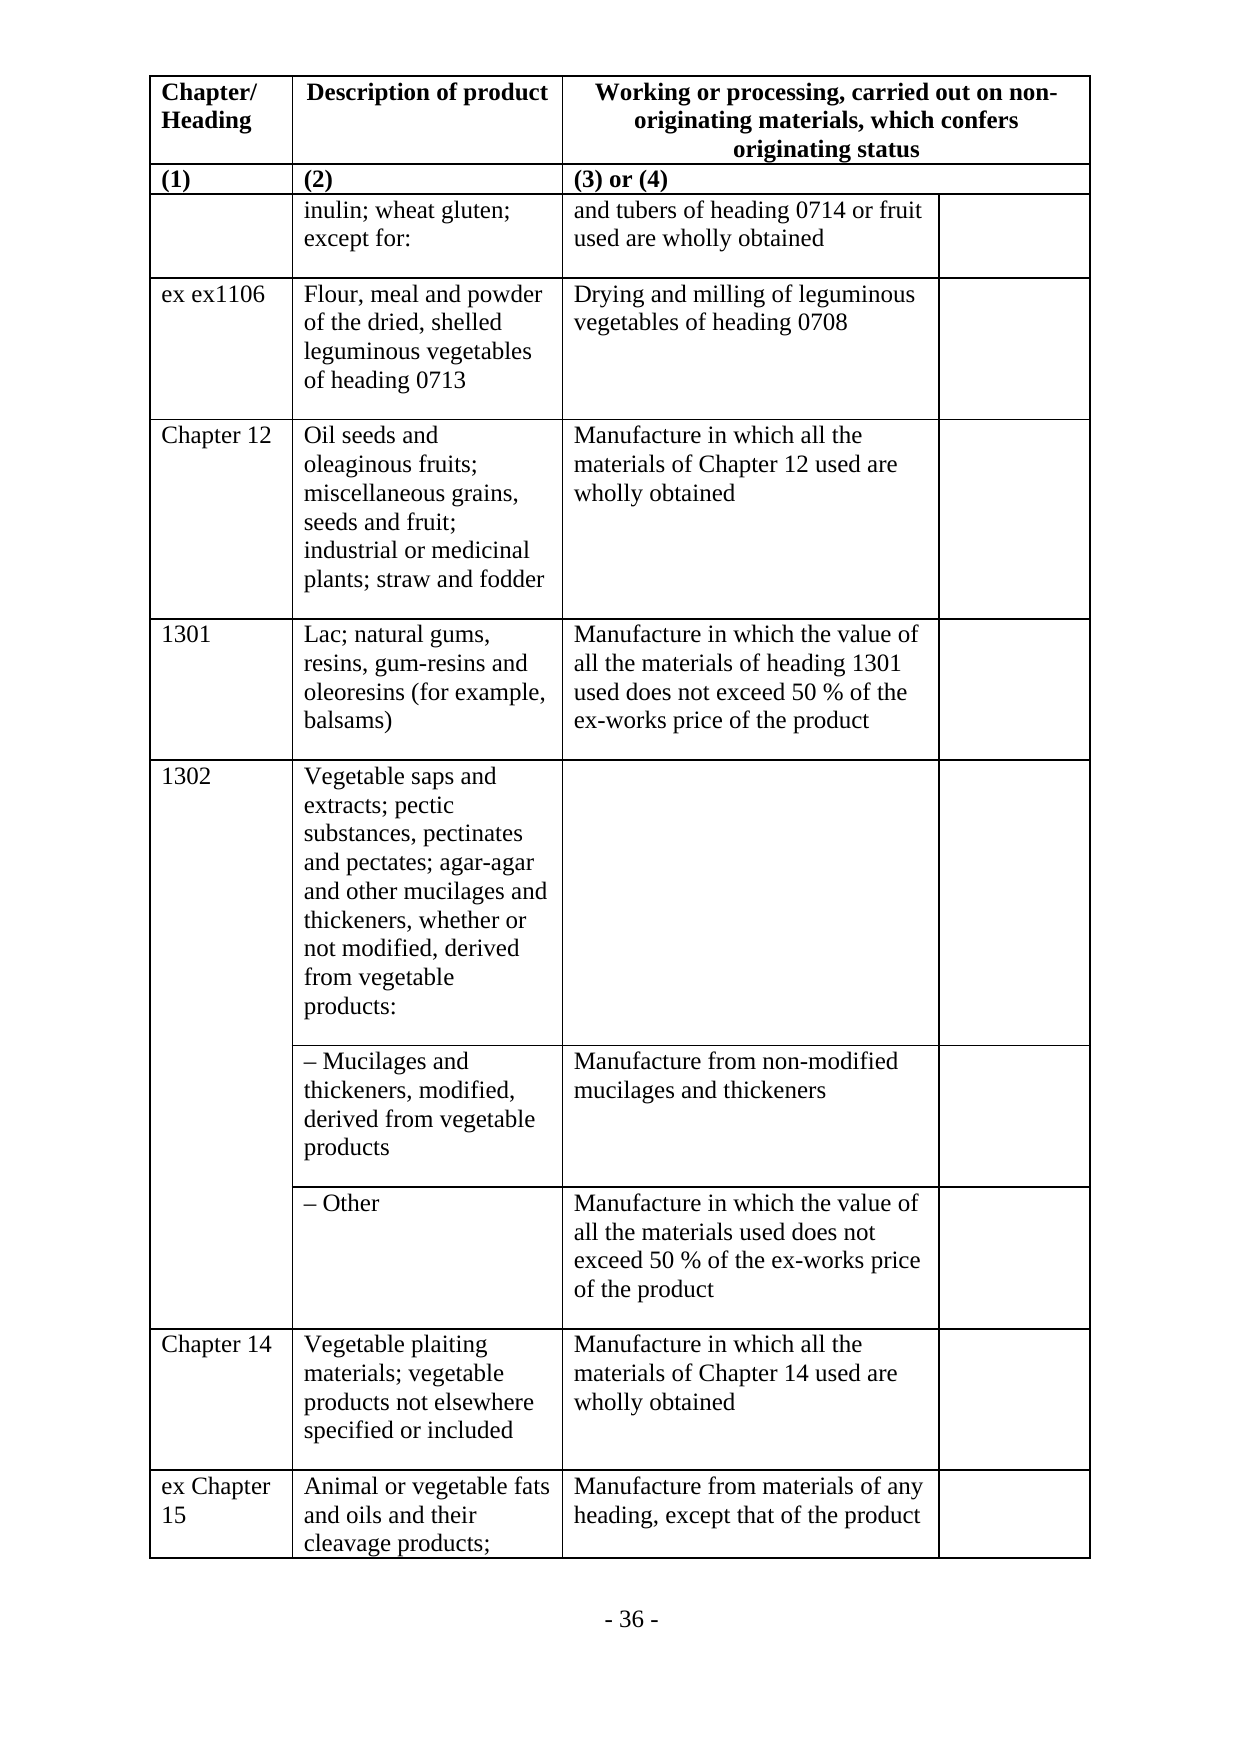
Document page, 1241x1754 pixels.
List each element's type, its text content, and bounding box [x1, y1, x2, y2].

table_cell 1301 [151, 620, 292, 759]
table_cell [940, 195, 1089, 277]
table_cell inulin; wheat gluten; except for: [293, 195, 562, 277]
table_cell [940, 1330, 1089, 1469]
table_header Working or processing, carried out on non-originating materials, which confers originating status [563, 77, 1089, 163]
table_cell ex Chapter 15 [151, 1471, 292, 1557]
table_cell Oil seeds and oleaginous fruits; miscellaneous grains, seeds and fruit; industrial or medicinal plants; straw and fodder [293, 420, 562, 618]
table_cell Vegetable saps and extracts; pectic substances, pectinates and pectates; agar-agar and other mucilages and thickeners, whether or not modified, derived from vegetable products: [293, 761, 562, 1045]
table_cell (1) [151, 165, 292, 193]
table_cell [563, 761, 938, 1045]
table_cell [940, 620, 1089, 759]
table_cell (2) [293, 165, 562, 193]
table_cell – Other [293, 1188, 562, 1328]
table_cell [940, 1471, 1089, 1557]
table_cell Chapter 14 [151, 1330, 292, 1469]
table_cell Manufacture from non-modified mucilages and thickeners [563, 1046, 938, 1186]
table_cell [151, 1045, 292, 1186]
table_header Chapter/ Heading [151, 77, 292, 163]
table_cell Manufacture in which all the materials of Chapter 12 used are wholly obtained [563, 420, 938, 618]
table_cell ex ex1106 [151, 279, 292, 419]
table_cell [940, 1188, 1089, 1328]
table_cell [151, 195, 292, 277]
table_cell Vegetable plaiting materials; vegetable products not elsewhere specified or included [293, 1330, 562, 1469]
table_cell Manufacture in which the value of all the materials used does not exceed 50 % of the ex-works price of the product [563, 1188, 938, 1328]
table_cell [940, 420, 1089, 618]
table_cell Animal or vegetable fats and oils and their cleavage products; [293, 1471, 562, 1557]
table_cell 1302 [151, 761, 292, 1045]
table_cell Chapter 12 [151, 420, 292, 618]
table_cell [940, 1046, 1089, 1186]
table_cell Manufacture from materials of any heading, except that of the product [563, 1471, 938, 1557]
table_header Description of product [293, 77, 562, 163]
table_cell Manufacture in which all the materials of Chapter 14 used are wholly obtained [563, 1330, 938, 1469]
table_cell Drying and milling of leguminous vegetables of heading 0708 [563, 279, 938, 419]
table_cell Lac; natural gums, resins, gum-resins and oleoresins (for example, balsams) [293, 620, 562, 759]
table_cell Flour, meal and powder of the dried, shelled leguminous vegetables of heading 0713 [293, 279, 562, 419]
table_cell – Mucilages and thickeners, modified, derived from vegetable products [293, 1046, 562, 1186]
table_cell and tubers of heading 0714 or fruit used are wholly obtained [563, 195, 938, 277]
table_cell Manufacture in which the value of all the materials of heading 1301 used does not exceed 50 % of the ex-works price of the product [563, 620, 938, 759]
table_cell [940, 279, 1089, 419]
table_cell (3) or (4) [563, 165, 1089, 193]
table_cell [940, 761, 1089, 1045]
table_cell [151, 1186, 292, 1328]
